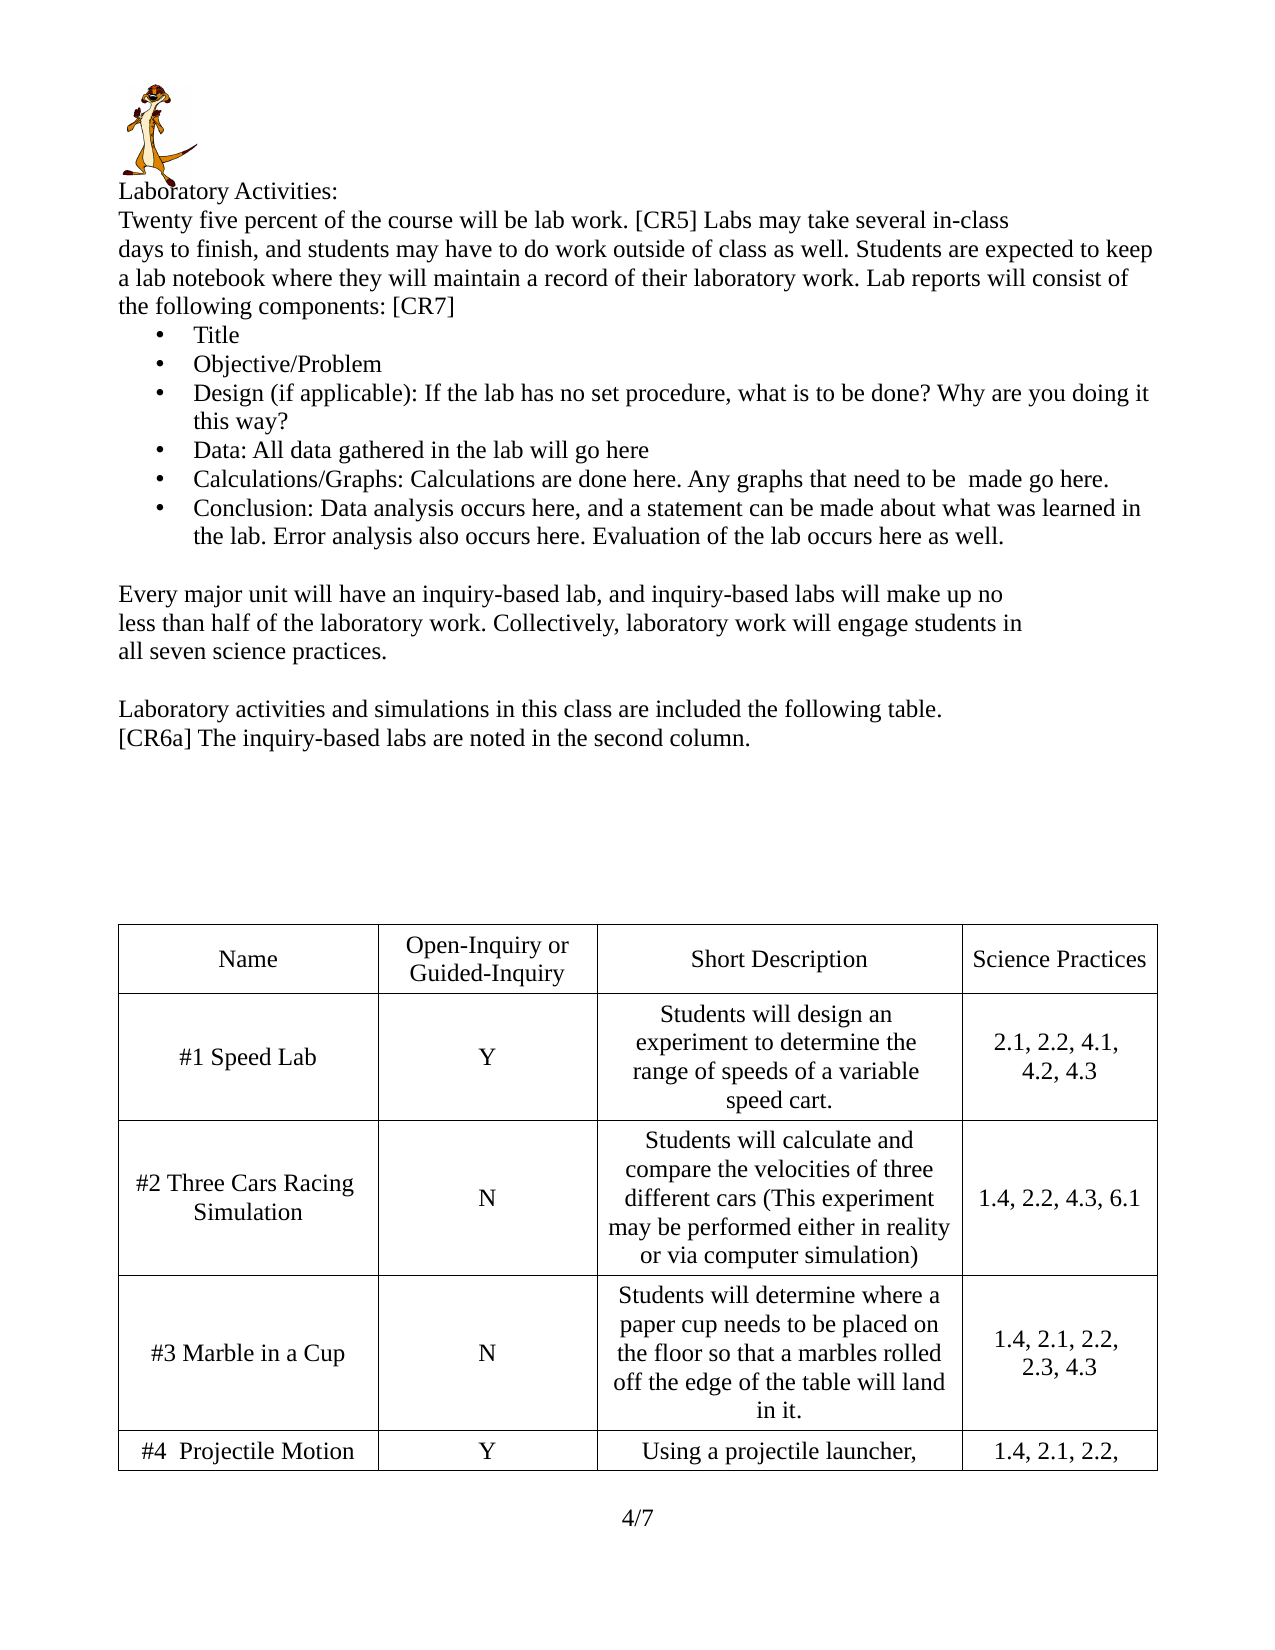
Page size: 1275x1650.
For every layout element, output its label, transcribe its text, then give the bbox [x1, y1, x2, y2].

text days to finish, and students may have to do work outside of class as well. Students are expected to keep a lab notebook where they will maintain a record of their laboratory work. Lab reports will consist of the following components: [CR7] [118, 234, 1157, 320]
list Calculations/Graphs: Calculations are done here. Any graphs that need to be made go here. [156, 464, 1157, 493]
table_cell Students will determine where a paper cup needs to be placed on the floor so that a marbles rolled off the edge of the table will land in it. [598, 1276, 962, 1430]
table_header Science Practices [963, 925, 1157, 993]
table_cell Using a projectile launcher, [598, 1431, 962, 1470]
list Title [156, 320, 1157, 349]
table_cell #3 Marble in a Cup [119, 1276, 378, 1430]
table_header Open-Inquiry or Guided-Inquiry [379, 925, 597, 993]
table_cell 1.4, 2.1, 2.2, [963, 1431, 1157, 1470]
table_cell Students will calculate and compare the velocities of three different cars (This experiment may be performed either in reality or via computer simulation) [598, 1121, 962, 1275]
text Laboratory Activities: [118, 176, 1157, 205]
list Conclusion: Data analysis occurs here, and a statement can be made about what was learned in the lab. Error analysis also occurs here. Evaluation of the lab occurs here as well. [156, 493, 1157, 550]
text Twenty five percent of the course will be lab work. [CR5] Labs may take several in-class [118, 205, 1157, 234]
list Objective/Problem [156, 349, 1157, 378]
table_cell 2.1, 2.2, 4.1, 4.2, 4.3 [963, 994, 1157, 1119]
text [CR6a] The inquiry-based labs are noted in the second column. [118, 723, 1157, 751]
table_cell Y [379, 1431, 597, 1470]
table_header Short Description [598, 925, 962, 993]
text all seven science practices. [118, 636, 1157, 665]
table_cell #1 Speed Lab [119, 994, 378, 1119]
table_cell N [379, 1121, 597, 1275]
table_cell Students will design an experiment to determine the range of speeds of a variable speed cart. [598, 994, 962, 1119]
text Laboratory activities and simulations in this class are included the following table. [118, 694, 1157, 723]
table_cell N [379, 1276, 597, 1430]
table_cell 1.4, 2.2, 4.3, 6.1 [963, 1121, 1157, 1275]
text less than half of the laboratory work. Collectively, laboratory work will engage students in [118, 608, 1157, 636]
table_header Name [119, 925, 378, 993]
text Every major unit will have an inquiry-based lab, and inquiry-based labs will make up no [118, 579, 1157, 608]
list Design (if applicable): If the lab has no set procedure, what is to be done? Why are you doing it this way? [156, 378, 1157, 435]
table_cell 1.4, 2.1, 2.2, 2.3, 4.3 [963, 1276, 1157, 1430]
table_cell #4 Projectile Motion [119, 1431, 378, 1470]
picture [122, 84, 198, 187]
list Data: All data gathered in the lab will go here [156, 435, 1157, 464]
table_cell #2 Three Cars Racing Simulation [119, 1121, 378, 1275]
table_cell Y [379, 994, 597, 1119]
